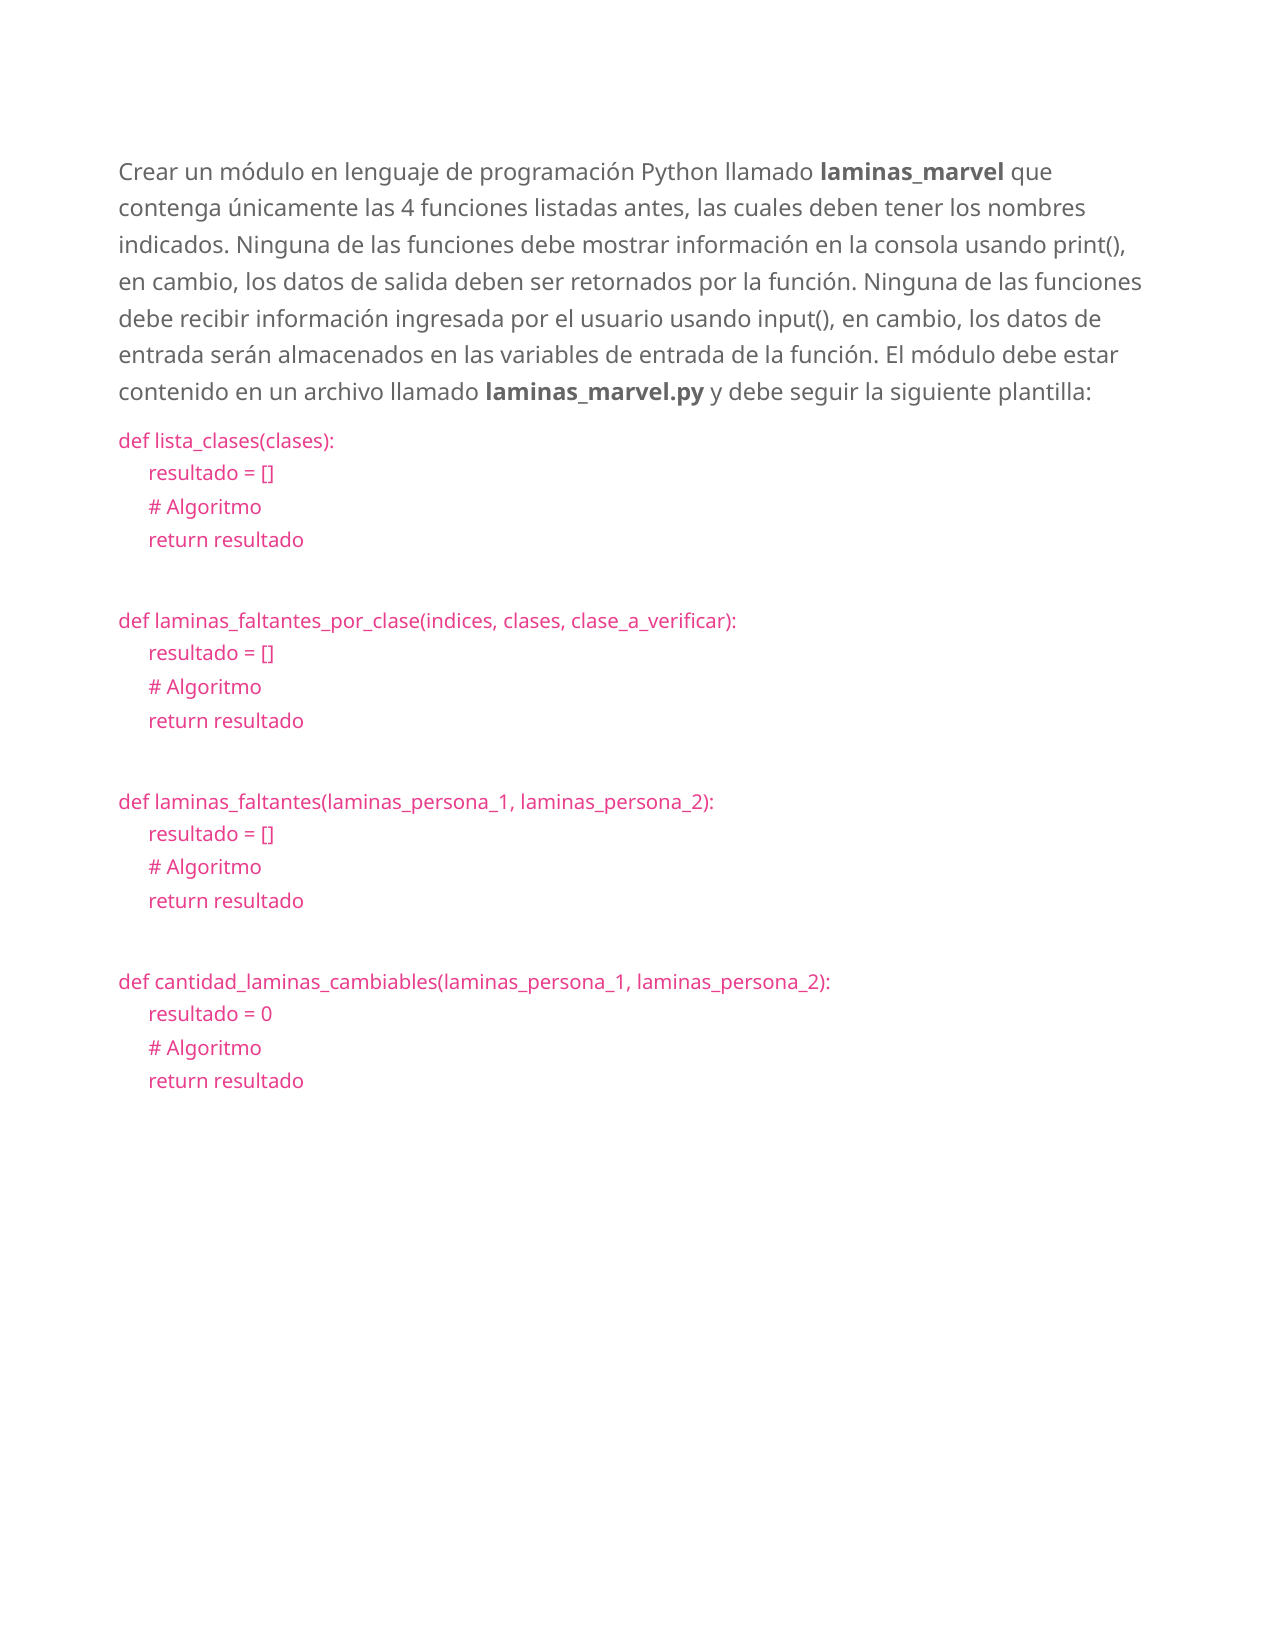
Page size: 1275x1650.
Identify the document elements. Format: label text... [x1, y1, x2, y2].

text return resultado [118, 706, 1157, 736]
text return resultado [118, 526, 1157, 555]
text Crear un módulo en lenguaje de programación Python llamado laminas_marvel que contenga únicamente las 4 funciones listadas antes, las cuales deben tener los nombres indicados. Ninguna de las funciones debe mostrar información en la consola usando print(), en cambio, los datos de salida deben ser retornados por la función. Ninguna de las funciones debe recibir información ingresada por el usuario usando input(), en cambio, los datos de entrada serán almacenados en las variables de entrada de la función. El módulo debe estar contenido en un archivo llamado laminas_marvel.py y debe seguir la siguiente plantilla: [118, 118, 1157, 407]
text resultado = [] [118, 639, 1157, 668]
text def lista_clases(clases): [118, 427, 1157, 454]
text # Algoritmo [118, 673, 1157, 702]
text # Algoritmo [118, 853, 1157, 882]
text resultado = [] [118, 819, 1157, 848]
text # Algoritmo [118, 492, 1157, 522]
text def cantidad_laminas_cambiables(laminas_persona_1, laminas_persona_2): [118, 968, 1157, 996]
text return resultado [118, 887, 1157, 916]
text # Algoritmo [118, 1033, 1157, 1062]
text def laminas_faltantes(laminas_persona_1, laminas_persona_2): [118, 787, 1157, 815]
text resultado = 0 [118, 999, 1157, 1029]
text resultado = [] [118, 459, 1157, 488]
text def laminas_faltantes_por_clase(indices, clases, clase_a_verificar): [118, 607, 1157, 635]
text return resultado [118, 1067, 1157, 1096]
